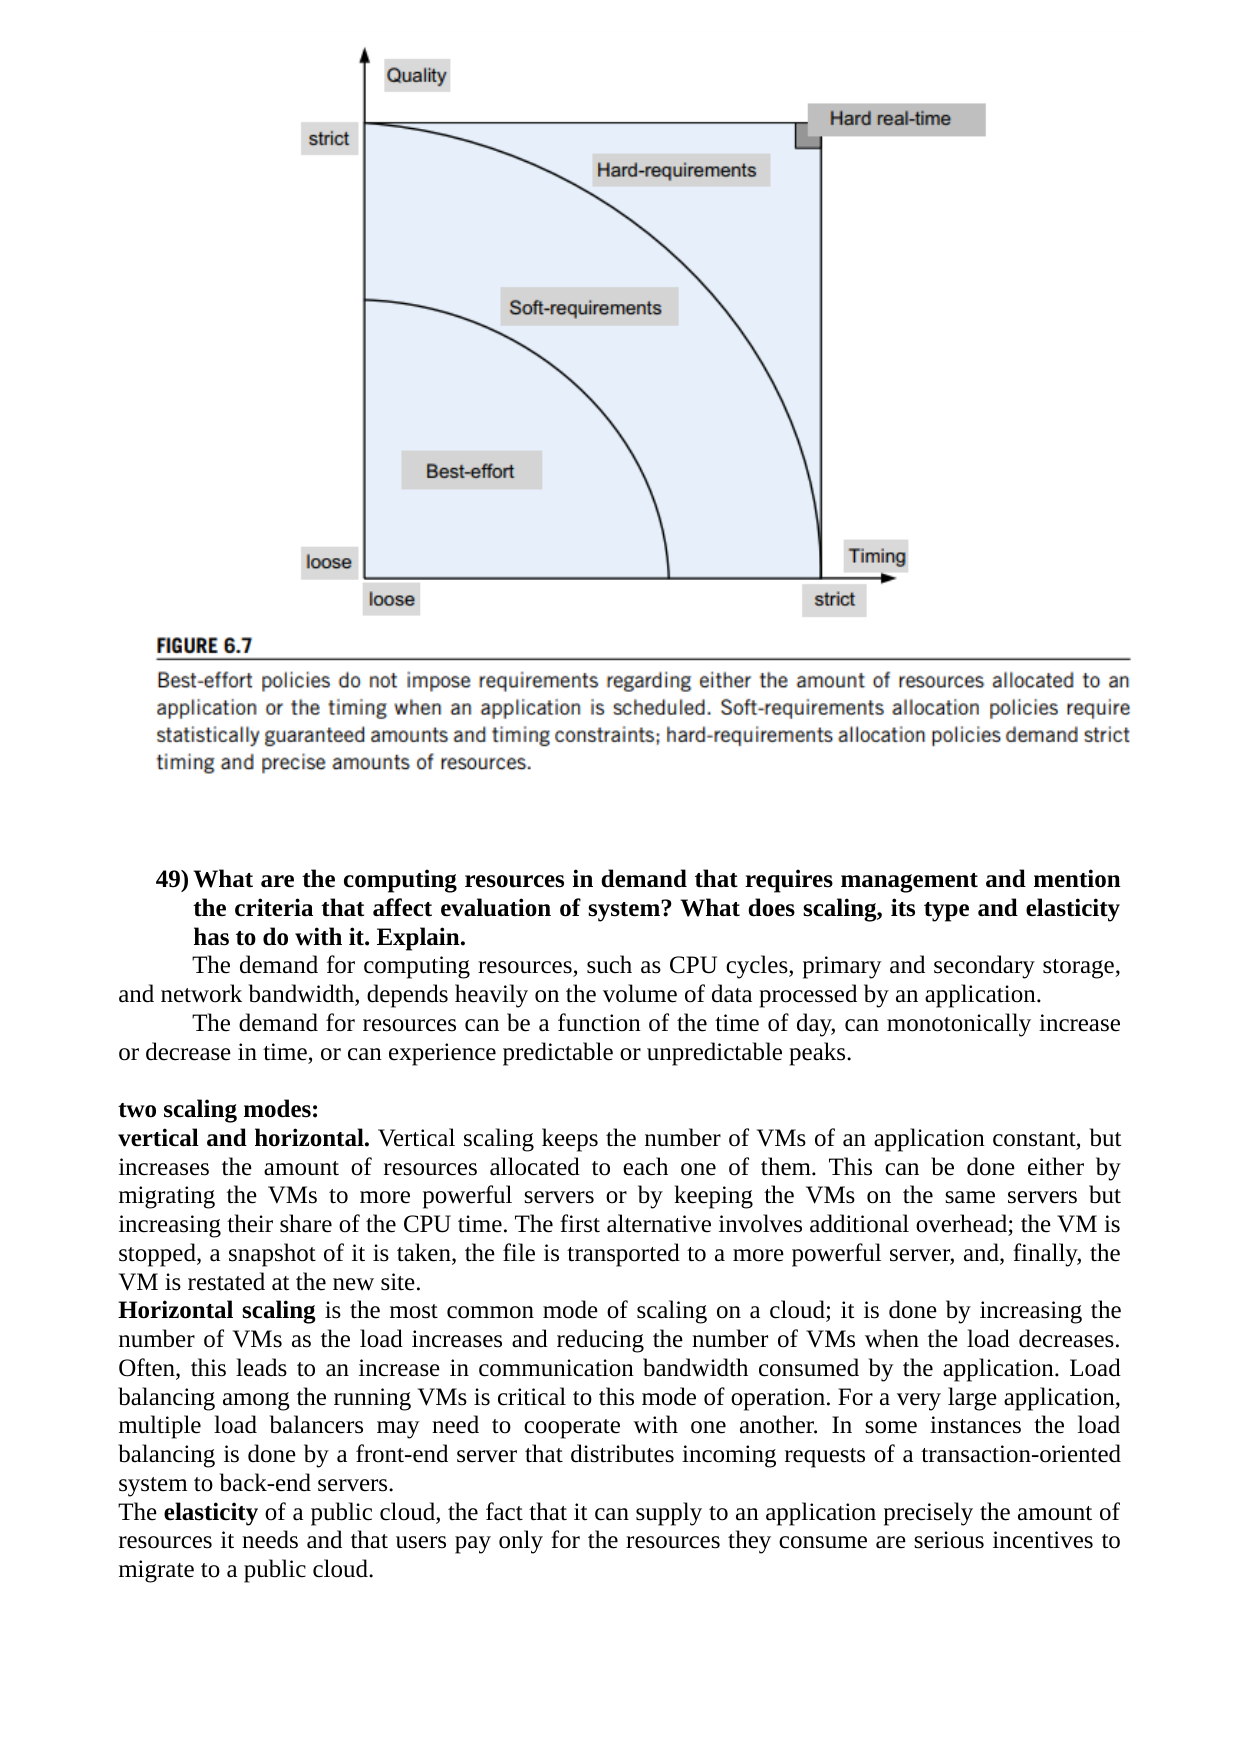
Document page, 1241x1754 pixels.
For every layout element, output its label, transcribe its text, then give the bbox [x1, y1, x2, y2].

picture [139, 29, 1144, 778]
text The demand for resources can be a function of the time of day, can monotonically increase or decrease in time, or can experience predictable or unpredictable peaks. [118, 1008, 1122, 1065]
text two scaling modes: [118, 1094, 1122, 1123]
text The elasticity of a public cloud, the fact that it can supply to an application precisely the amount of resources it needs and that users pay only for the resources they consume are serious incentives to migrate to a public cloud. [118, 1497, 1122, 1583]
list What are the computing resources in demand that requires management and mention the criteria that affect evaluation of system? What does scaling, its type and elasticity has to do with it. Explain. [156, 864, 1122, 950]
text vertical and horizontal. Vertical scaling keeps the number of VMs of an application constant, but increases the amount of resources allocated to each one of them. This can be done either by migrating the VMs to more powerful servers or by keeping the VMs on the same servers but increasing their share of the CPU time. The first alternative involves additional overhead; the VM is stopped, a snapshot of it is taken, the file is transported to a more powerful server, and, finally, the VM is restated at the new site. [118, 1123, 1122, 1295]
text Horizontal scaling is the most common mode of scaling on a cloud; it is done by increasing the number of VMs as the load increases and reducing the number of VMs when the load decreases. Often, this leads to an increase in communication bandwidth consumed by the application. Load balancing among the running VMs is critical to this mode of operation. For a very large application, multiple load balancers may need to cooperate with one another. In some instances the load balancing is done by a front-end server that distributes incoming requests of a transaction-oriented system to back-end servers. [118, 1295, 1122, 1497]
text The demand for computing resources, such as CPU cycles, primary and secondary storage, and network bandwidth, depends heavily on the volume of data processed by an application. [118, 950, 1122, 1008]
